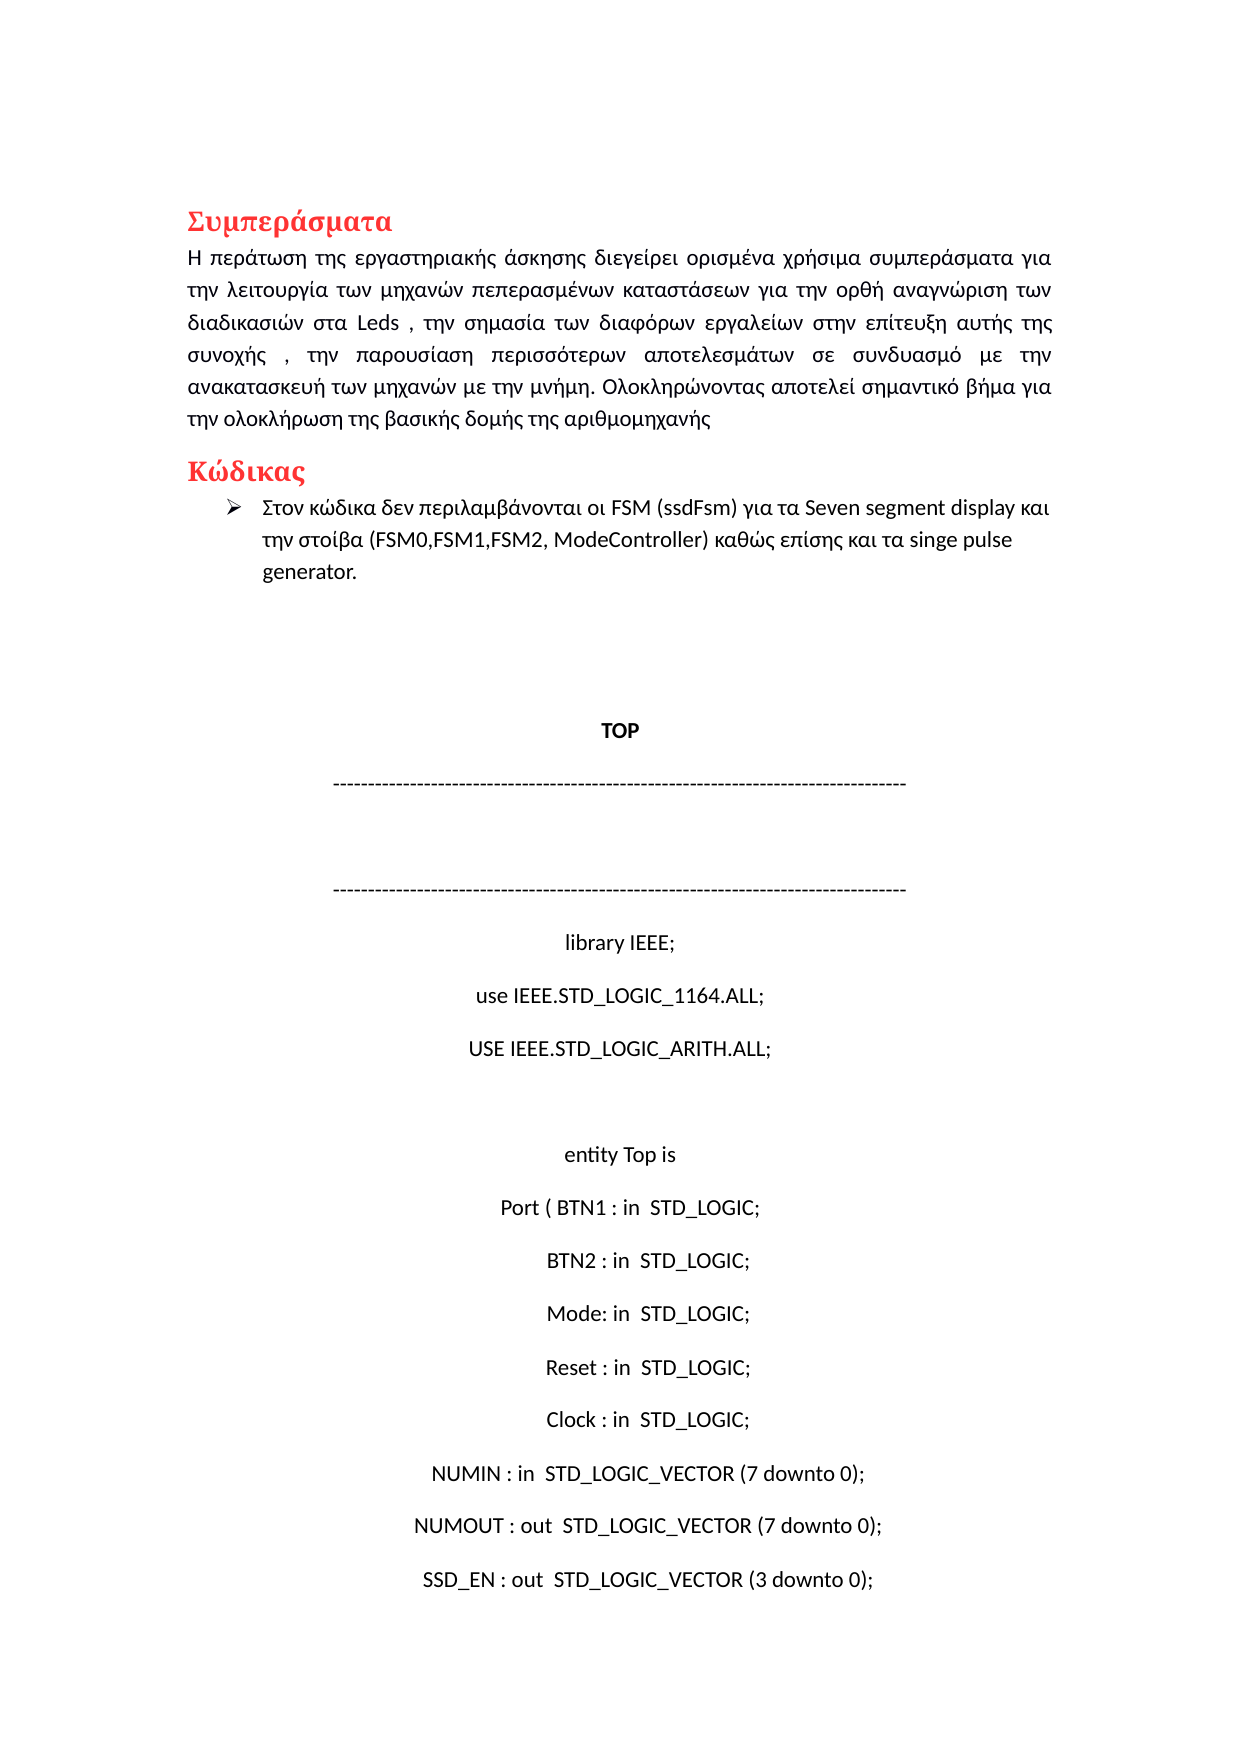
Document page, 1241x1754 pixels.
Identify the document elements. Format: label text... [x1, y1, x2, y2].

text NUMIN : in STD_LOGIC_VECTOR (7 downto 0); [187, 1459, 1053, 1487]
text BTN2 : in STD_LOGIC; [187, 1247, 1053, 1274]
text entity Top is [187, 1141, 1053, 1168]
text Port ( BTN1 : in STD_LOGIC; [187, 1193, 1053, 1222]
list Στον κώδικα δεν περιλαμβάνονται οι FSM (ssdFsm) για τα Seven segment display και την στοίβα (FSM0,FSM1,FSM2, ModeController) καθώς επίσης και τα singe pulse generator. [225, 493, 1053, 585]
text TOP [187, 716, 1053, 744]
text Clock : in STD_LOGIC; [187, 1406, 1053, 1434]
text ---------------------------------------------------------------------------------- [187, 769, 1053, 797]
subtitle Κώδικας [187, 457, 1053, 488]
text Η περάτωση της εργαστηριακής άσκησης διεγείρει ορισμένα χρήσιμα συμπεράσματα για την λειτουργία των μηχανών πεπερασμένων καταστάσεων για την ορθή αναγνώριση των διαδικασιών στα Leds , την σημασία των διαφόρων εργαλείων στην επίτευξη αυτής της συνοχής , την παρουσίαση περισσότερων αποτελεσμάτων σε συνδυασμό με την ανακατασκευή των μηχανών με την μνήμη. Ολοκληρώνοντας αποτελεί σημαντικό βήμα για την ολοκλήρωση της βασικής δομής της αριθμομηχανής [187, 243, 1053, 432]
text SSD_EN : out STD_LOGIC_VECTOR (3 downto 0); [187, 1565, 1053, 1593]
text Reset : in STD_LOGIC; [187, 1353, 1053, 1381]
text ---------------------------------------------------------------------------------- [187, 875, 1053, 903]
text Mode: in STD_LOGIC; [187, 1299, 1053, 1328]
text library IEEE; [187, 928, 1053, 956]
text USE IEEE.STD_LOGIC_ARITH.ALL; [187, 1034, 1053, 1062]
text use IEEE.STD_LOGIC_1164.ALL; [187, 981, 1053, 1009]
subtitle Συμπεράσματα [187, 207, 1053, 239]
text NUMOUT : out STD_LOGIC_VECTOR (7 downto 0); [187, 1512, 1053, 1540]
